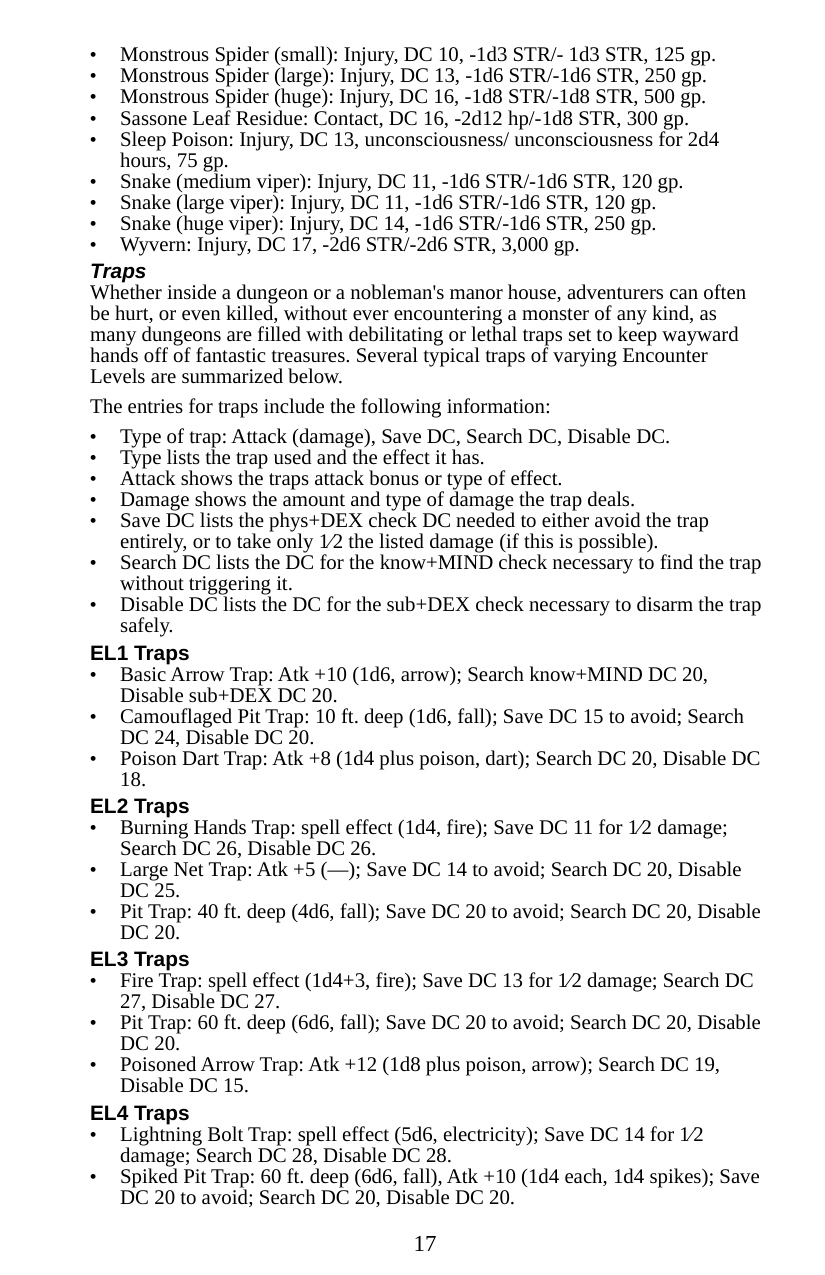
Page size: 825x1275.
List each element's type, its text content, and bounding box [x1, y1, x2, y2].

list Sassone Leaf Residue: Contact, DC 16, -2d12 hp/-1d8 STR, 300 gp. [90, 108, 765, 129]
list Disable DC lists the DC for the sub+DEX check necessary to disarm the trap safely. [90, 595, 765, 637]
subtitle EL4 Traps [90, 1103, 765, 1124]
list Fire Trap: spell effect (1d4+3, fire); Save DC 13 for 1⁄2 damage; Search DC 27, Disable DC 27. [90, 971, 765, 1013]
list Poison Dart Trap: Atk +8 (1d4 plus poison, dart); Search DC 20, Disable DC 18. [90, 748, 765, 790]
list Monstrous Spider (large): Injury, DC 13, -1d6 STR/-1d6 STR, 250 gp. [90, 66, 765, 87]
list Poisoned Arrow Trap: Atk +12 (1d8 plus poison, arrow); Search DC 19, Disable DC 15. [90, 1055, 765, 1097]
list Type of trap: Attack (damage), Save DC, Search DC, Disable DC. [90, 427, 765, 448]
text The entries for traps include the following information: [90, 397, 765, 418]
list Search DC lists the DC for the know+MIND check necessary to find the trap without triggering it. [90, 553, 765, 595]
text Whether inside a dungeon or a nobleman's manor house, adventurers can often be hurt, or even killed, without ever encountering a monster of any kind, as many dungeons are filled with debilitating or lethal traps set to keep wayward hands off of fantastic treasures. Several typical traps of varying Encounter Levels are summarized below. [90, 282, 765, 388]
list Basic Arrow Trap: Atk +10 (1d6, arrow); Search know+MIND DC 20, Disable sub+DEX DC 20. [90, 664, 765, 706]
list Snake (huge viper): Injury, DC 14, -1d6 STR/-1d6 STR, 250 gp. [90, 213, 765, 234]
subtitle EL3 Traps [90, 950, 765, 971]
list Spiked Pit Trap: 60 ft. deep (6d6, fall), Atk +10 (1d4 each, 1d4 spikes); Save DC 20 to avoid; Search DC 20, Disable DC 20. [90, 1166, 765, 1208]
subtitle EL1 Traps [90, 643, 765, 664]
list Lightning Bolt Trap: spell effect (5d6, electricity); Save DC 14 for 1⁄2 damage; Search DC 28, Disable DC 28. [90, 1124, 765, 1166]
list Type lists the trap used and the effect it has. [90, 448, 765, 469]
list Save DC lists the phys+DEX check DC needed to either avoid the trap entirely, or to take only 1⁄2 the listed damage (if this is possible). [90, 511, 765, 553]
list Pit Trap: 40 ft. deep (4d6, fall); Save DC 20 to avoid; Search DC 20, Disable DC 20. [90, 902, 765, 944]
subtitle EL2 Traps [90, 796, 765, 817]
subtitle Traps [90, 261, 765, 282]
list Snake (medium viper): Injury, DC 11, -1d6 STR/-1d6 STR, 120 gp. [90, 171, 765, 192]
list Monstrous Spider (small): Injury, DC 10, -1d3 STR/- 1d3 STR, 125 gp. [90, 45, 765, 66]
list Sleep Poison: Injury, DC 13, unconsciousness/ unconsciousness for 2d4 hours, 75 gp. [90, 129, 765, 171]
list Attack shows the traps attack bonus or type of effect. [90, 469, 765, 490]
list Burning Hands Trap: spell effect (1d4, fire); Save DC 11 for 1⁄2 damage; Search DC 26, Disable DC 26. [90, 817, 765, 859]
list Wyvern: Injury, DC 17, -2d6 STR/-2d6 STR, 3,000 gp. [90, 234, 765, 255]
list Large Net Trap: Atk +5 (—); Save DC 14 to avoid; Search DC 20, Disable DC 25. [90, 859, 765, 902]
list Pit Trap: 60 ft. deep (6d6, fall); Save DC 20 to avoid; Search DC 20, Disable DC 20. [90, 1013, 765, 1055]
list Camouflaged Pit Trap: 10 ft. deep (1d6, fall); Save DC 15 to avoid; Search DC 24, Disable DC 20. [90, 706, 765, 748]
list Monstrous Spider (huge): Injury, DC 16, -1d8 STR/-1d8 STR, 500 gp. [90, 87, 765, 108]
list Damage shows the amount and type of damage the trap deals. [90, 490, 765, 511]
list Snake (large viper): Injury, DC 11, -1d6 STR/-1d6 STR, 120 gp. [90, 192, 765, 213]
